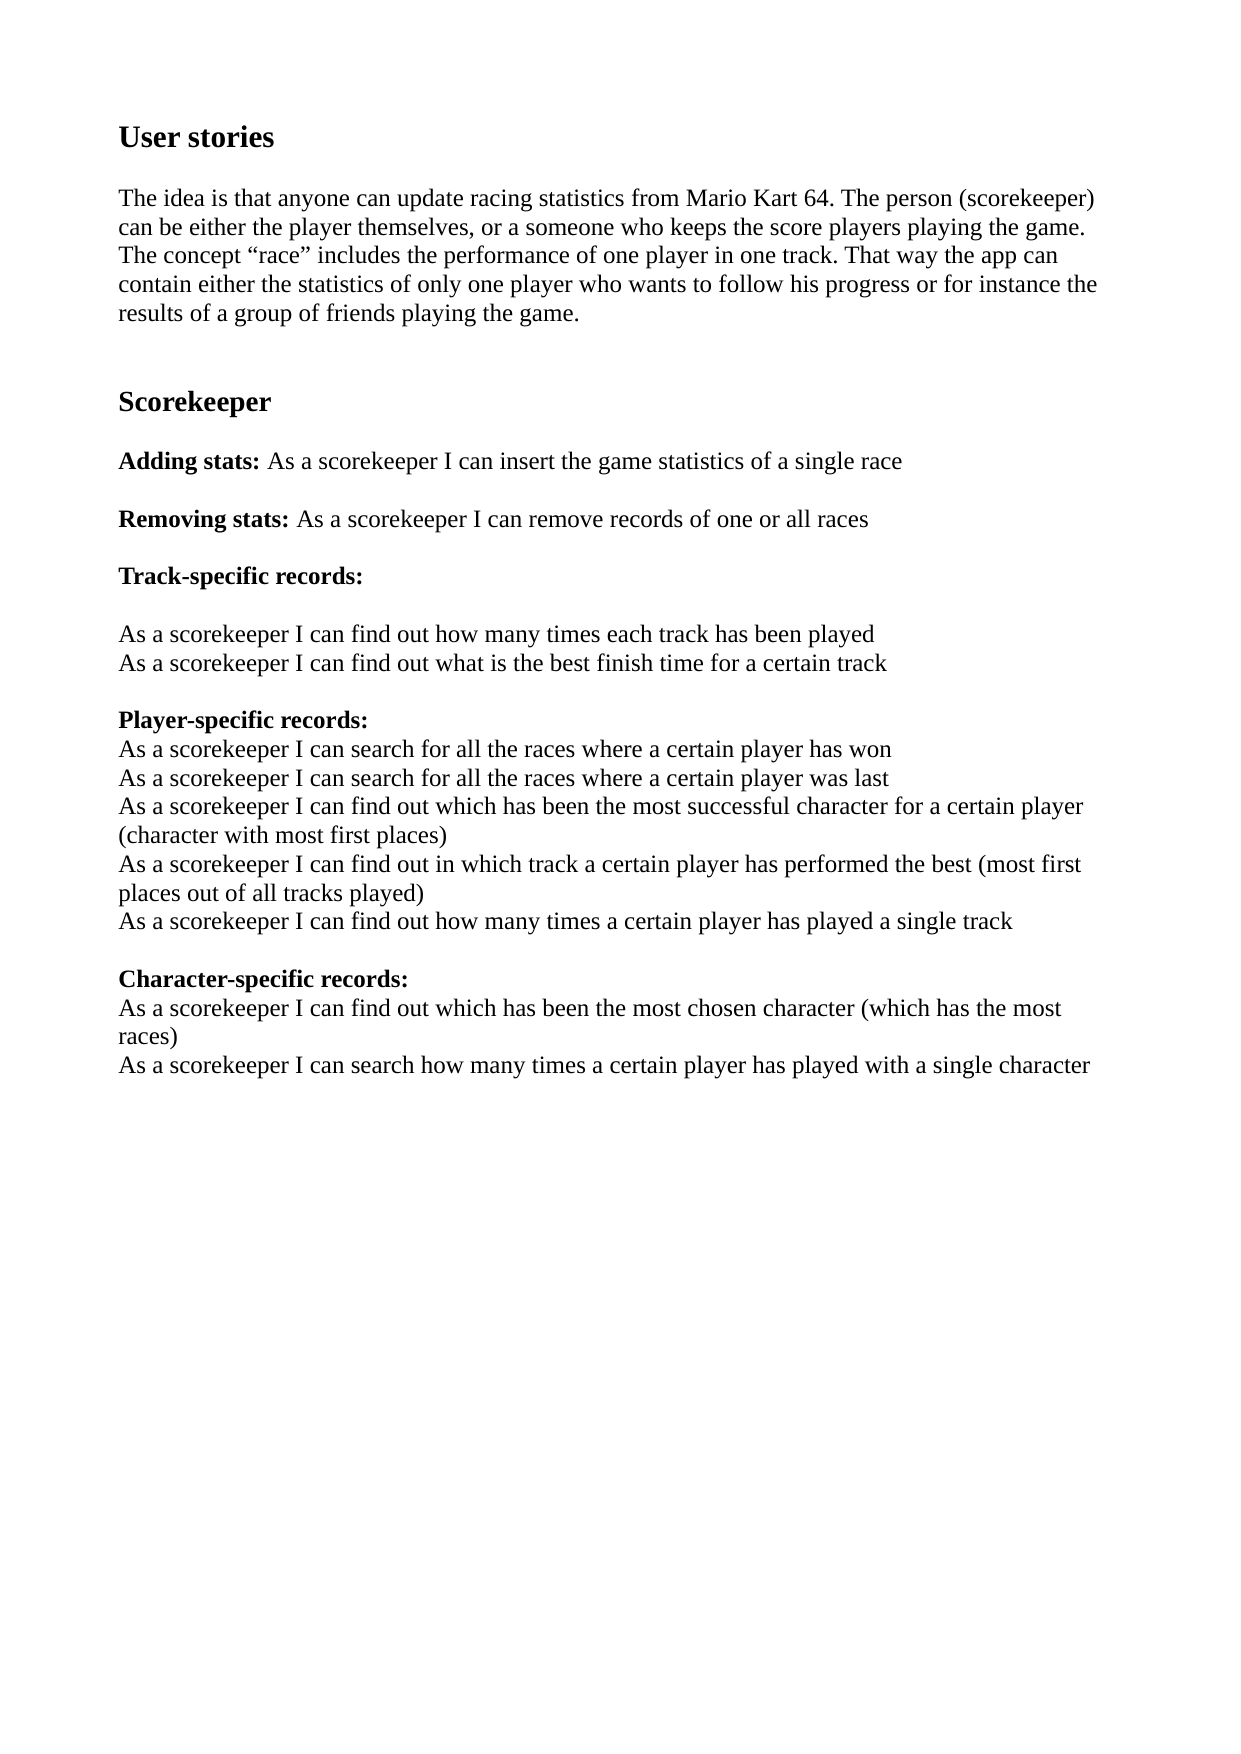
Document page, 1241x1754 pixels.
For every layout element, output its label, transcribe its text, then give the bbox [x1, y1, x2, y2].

text As a scorekeeper I can find out which has been the most chosen character (which has the most races) [118, 993, 1122, 1050]
text Player-specific records: [118, 705, 1122, 734]
text As a scorekeeper I can find out which has been the most successful character for a certain player (character with most first places) [118, 791, 1122, 849]
text As a scorekeeper I can find out what is the best finish time for a certain track [118, 648, 1122, 676]
text As a scorekeeper I can find out how many times a certain player has played a single track [118, 906, 1122, 935]
text User stories [118, 118, 1122, 154]
text Scorekeeper [118, 384, 1122, 418]
text As a scorekeeper I can find out in which track a certain player has performed the best (most first places out of all tracks played) [118, 849, 1122, 906]
text As a scorekeeper I can search how many times a certain player has played with a single character [118, 1050, 1122, 1079]
text As a scorekeeper I can search for all the races where a certain player was last [118, 763, 1122, 791]
text The idea is that anyone can update racing statistics from Mario Kart 64. The person (scorekeeper) can be either the player themselves, or a someone who keeps the score players playing the game. The concept “race” includes the performance of one player in one track. That way the app can contain either the statistics of only one player who wants to follow his progress or for instance the results of a group of friends playing the game. [118, 183, 1122, 327]
text As a scorekeeper I can search for all the races where a certain player has won [118, 734, 1122, 763]
text As a scorekeeper I can find out how many times each track has been played [118, 619, 1122, 648]
text Character-specific records: [118, 964, 1122, 993]
text Adding stats: As a scorekeeper I can insert the game statistics of a single race [118, 446, 1122, 475]
text Track-specific records: [118, 561, 1122, 590]
text Removing stats: As a scorekeeper I can remove records of one or all races [118, 504, 1122, 533]
